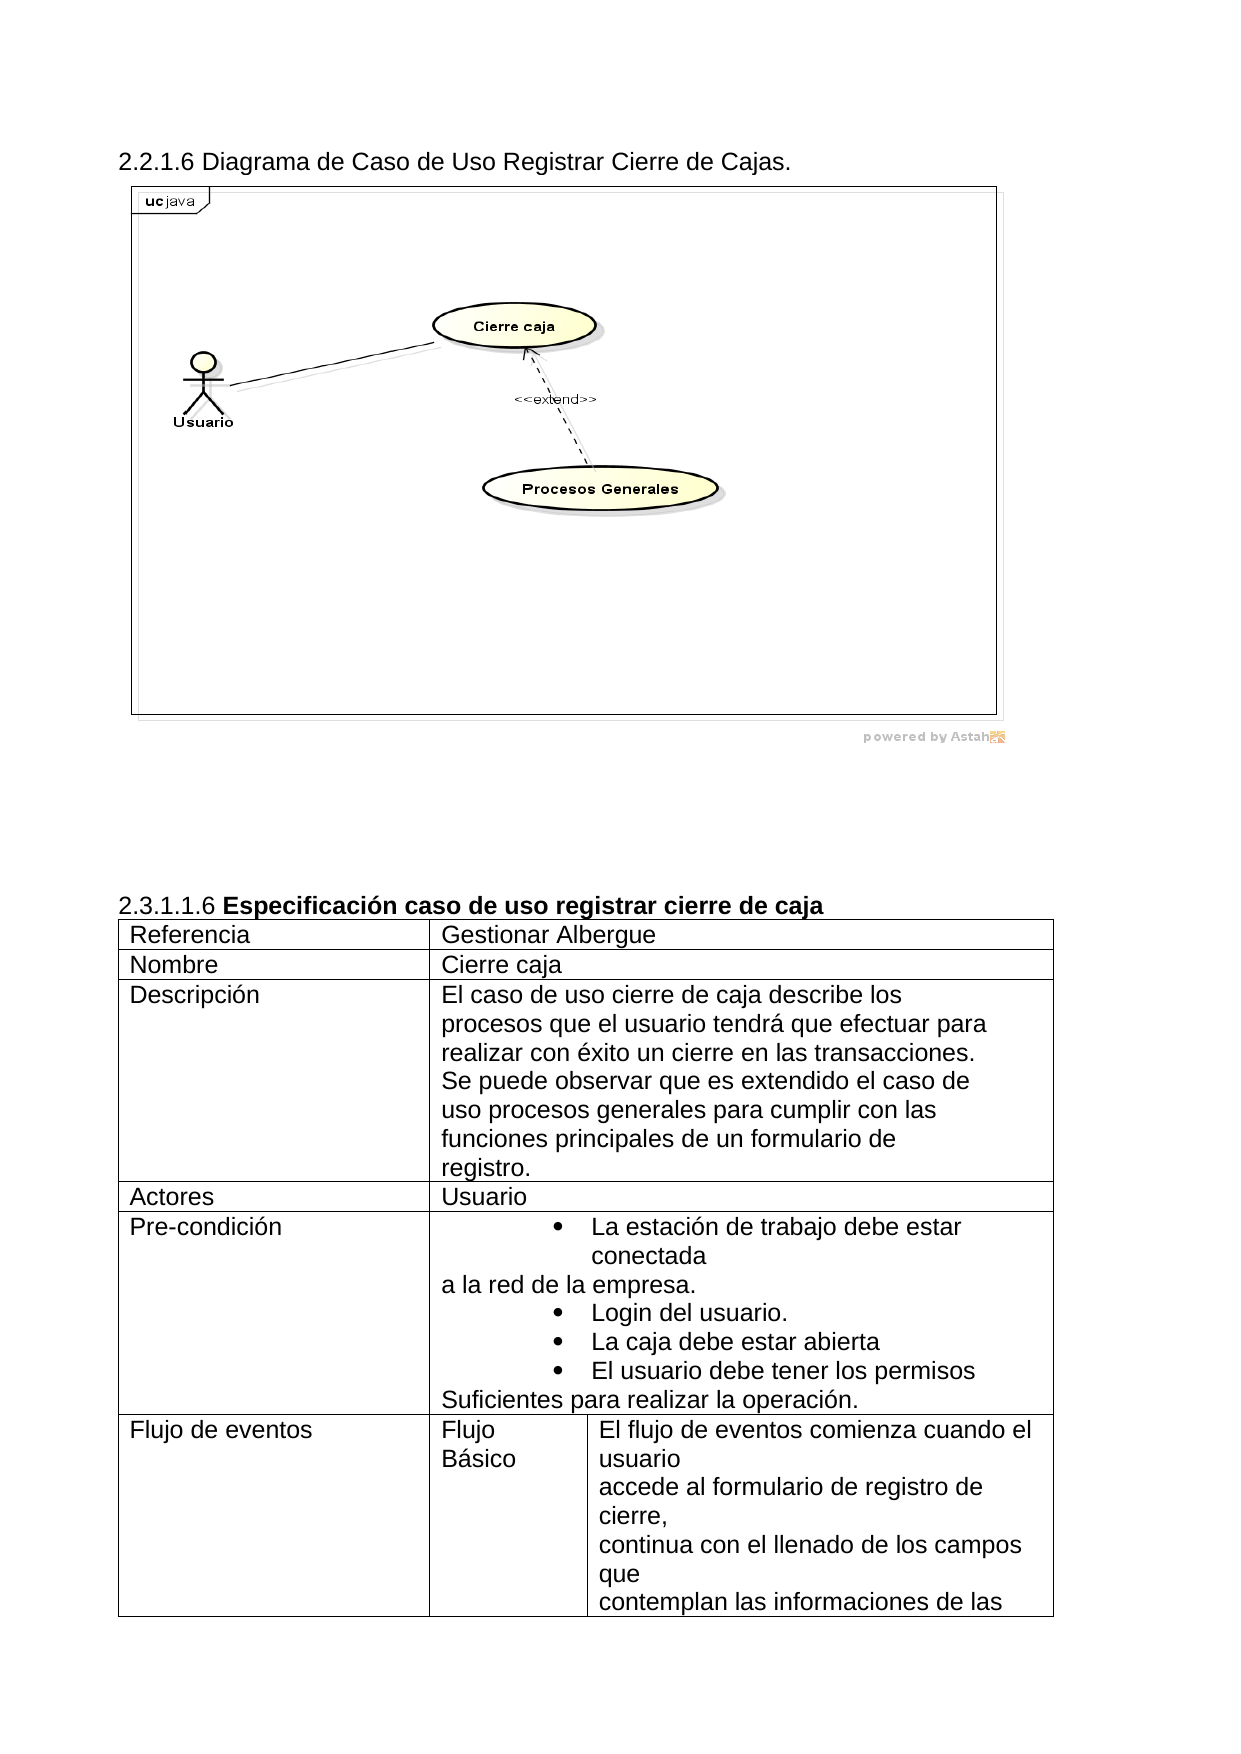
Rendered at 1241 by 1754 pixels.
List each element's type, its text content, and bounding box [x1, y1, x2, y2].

table_cell La estación de trabajo debe estar conectada a la red de la empresa. Login del usuario. La caja debe estar abierta El usuario debe tener los permisos Suficientes para realizar la operación. [430, 1212, 1053, 1414]
table_header Referencia [119, 920, 429, 949]
table_cell El caso de uso cierre de caja describe los procesos que el usuario tendrá que efectuar para realizar con éxito un cierre en las transacciones. Se puede observar que es extendido el caso de uso procesos generales para cumplir con las funciones principales de un formulario de registro. [430, 980, 1053, 1181]
table_cell Actores [119, 1182, 429, 1211]
table_cell Cierre caja [430, 950, 1053, 979]
table_cell Flujo Básico [430, 1415, 587, 1616]
table_cell Pre-condición [119, 1212, 429, 1414]
text 2.3.1.1.6 Especificación caso de uso registrar cierre de caja [118, 891, 1122, 919]
table_cell Descripción [119, 980, 429, 1181]
table_cell Flujo de eventos [119, 1415, 429, 1616]
table_cell Usuario [430, 1182, 1053, 1211]
table_cell El flujo de eventos comienza cuando el usuario accede al formulario de registro de cierre, continua con el llenado de los campos que contemplan las informaciones de las [588, 1415, 1053, 1616]
text 2.2.1.6 Diagrama de Caso de Uso Registrar Cierre de Cajas. [118, 147, 1122, 176]
table_header Gestionar Albergue [430, 920, 1053, 949]
table_cell Nombre [119, 950, 429, 979]
